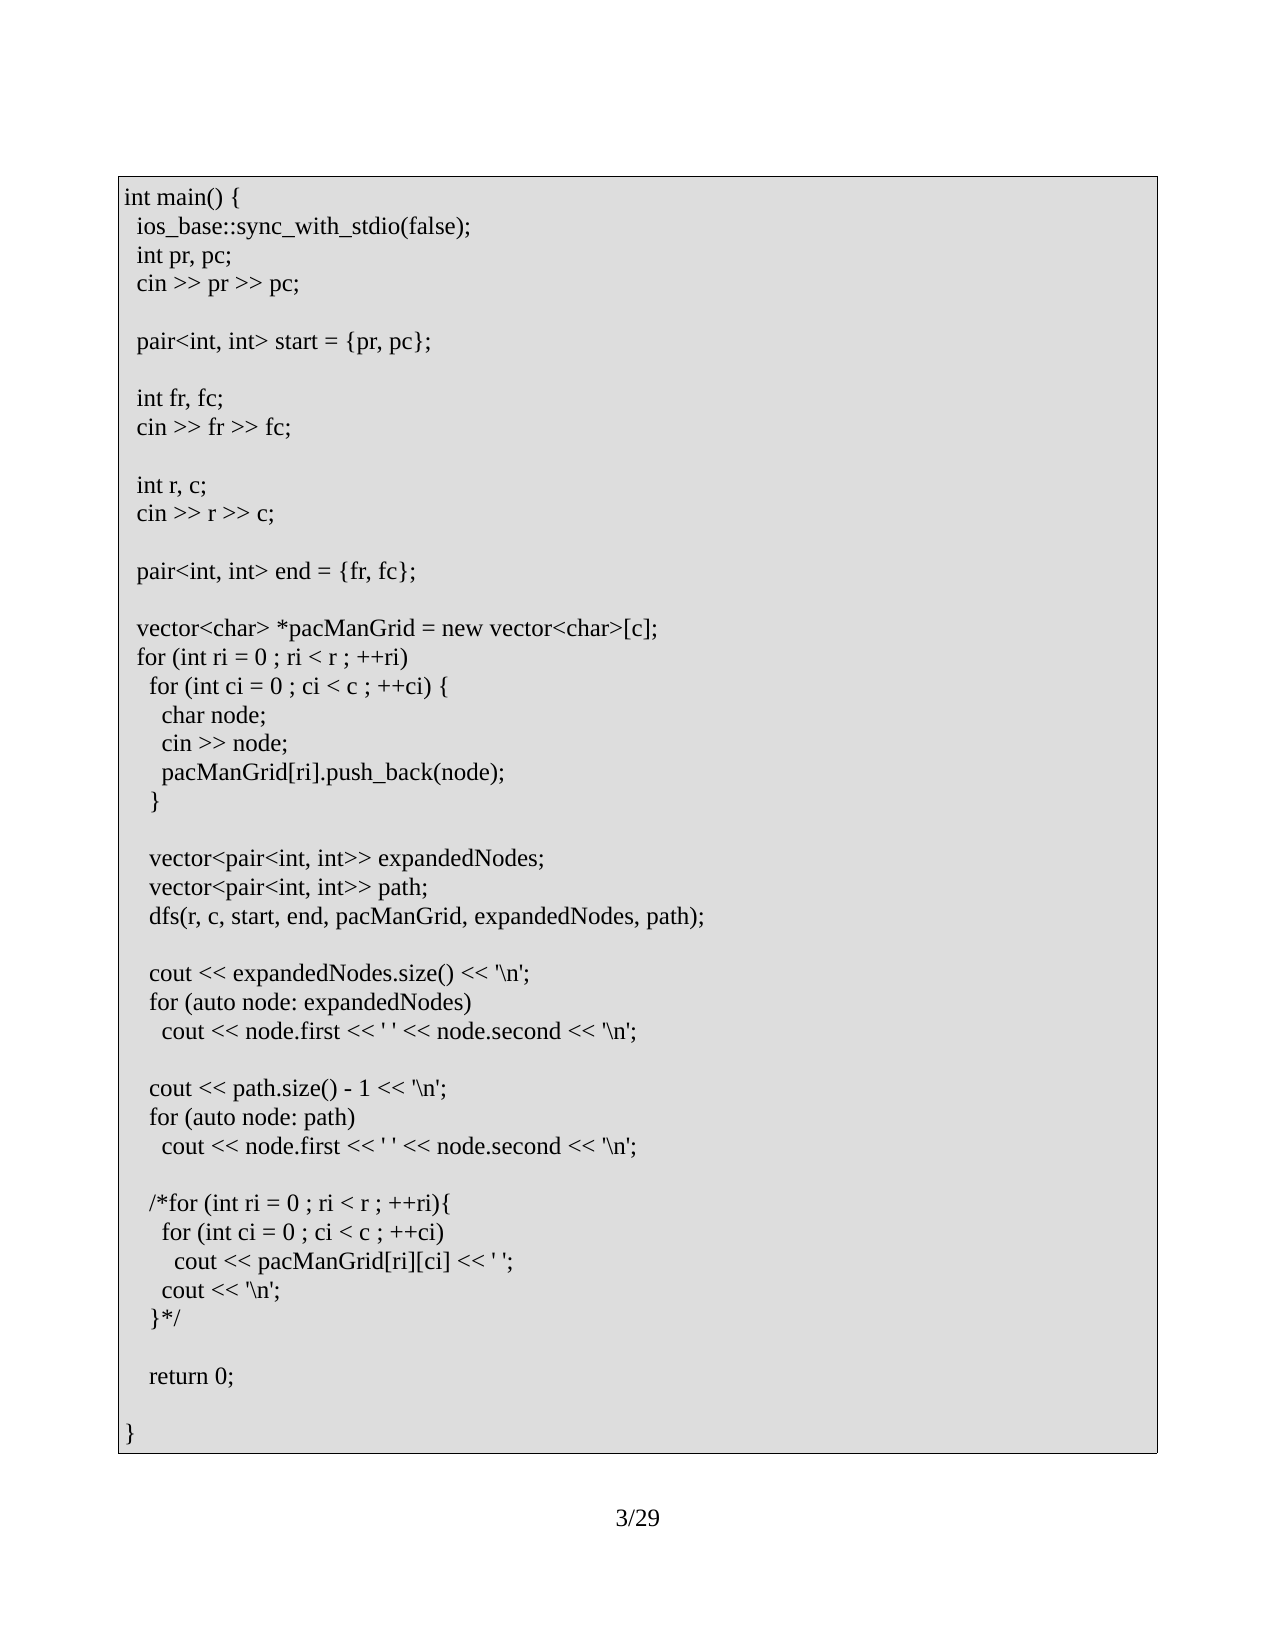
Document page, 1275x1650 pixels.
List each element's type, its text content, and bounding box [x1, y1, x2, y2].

table_cell int main() { ios_base::sync_with_stdio(false); int pr, pc; cin >> pr >> pc; pair<int, int> start = {pr, pc}; int fr, fc; cin >> fr >> fc; int r, c; cin >> r >> c; pair<int, int> end = {fr, fc}; vector<char> *pacManGrid = new vector<char>[c]; for (int ri = 0 ; ri < r ; ++ri) for (int ci = 0 ; ci < c ; ++ci) { char node; cin >> node; pacManGrid[ri].push_back(node); } vector<pair<int, int>> expandedNodes; vector<pair<int, int>> path; dfs(r, c, start, end, pacManGrid, expandedNodes, path); cout << expandedNodes.size() << '\n'; for (auto node: expandedNodes) cout << node.first << ' ' << node.second << '\n'; cout << path.size() - 1 << '\n'; for (auto node: path) cout << node.first << ' ' << node.second << '\n'; /*for (int ri = 0 ; ri < r ; ++ri){ for (int ci = 0 ; ci < c ; ++ci) cout << pacManGrid[ri][ci] << ' '; cout << '\n'; }*/ return 0; } [119, 177, 1157, 1453]
